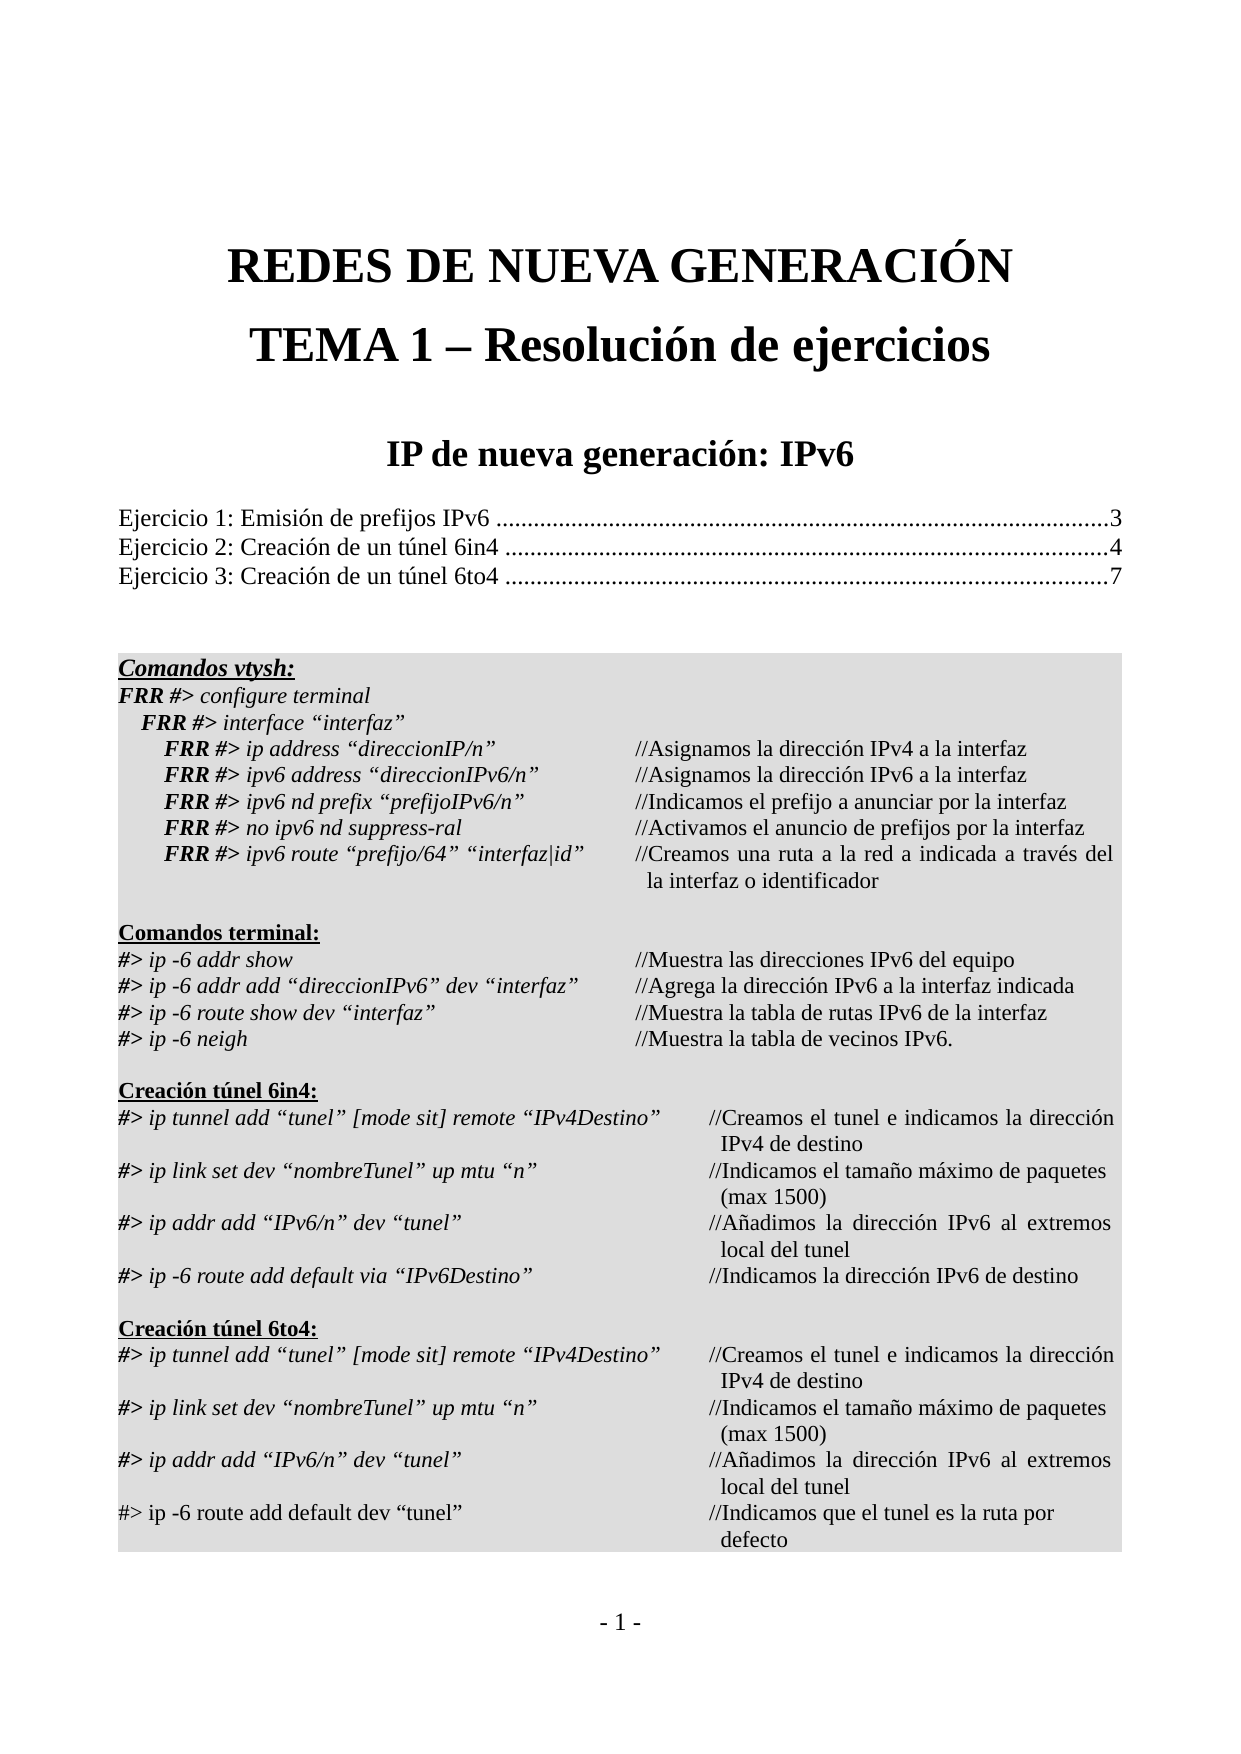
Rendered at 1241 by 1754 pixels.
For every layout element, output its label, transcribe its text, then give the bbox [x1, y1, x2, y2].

text Comandos vtysh: [118, 653, 1122, 682]
text Creación túnel 6in4: [118, 1078, 1122, 1104]
text FRR #> ip address “direccionIP/n” //Asignamos la dirección IPv4 a la interfaz [118, 735, 1122, 761]
text FRR #> ipv6 route “prefijo/64” “interfaz|id” //Creamos una ruta a la red a indicada a través del la interfaz o identificador [118, 840, 1122, 893]
text REDES DE NUEVA GENERACIÓN [118, 236, 1122, 294]
text #> ip addr add “IPv6/n” dev “tunel” //Añadimos la dirección IPv6 al extremos local del tunel [118, 1209, 1122, 1262]
text Ejercicio 1: Emisión de prefijos IPv6 3 [118, 503, 1122, 532]
text #> ip link set dev “nombreTunel” up mtu “n” //Indicamos el tamaño máximo de paquetes [118, 1394, 1122, 1420]
text (max 1500) [118, 1420, 1122, 1447]
text Ejercicio 2: Creación de un túnel 6in4 4 [118, 532, 1122, 561]
text #> ip -6 route add default dev “tunel” //Indicamos que el tunel es la ruta por defecto [118, 1499, 1122, 1552]
text Ejercicio 3: Creación de un túnel 6to4 7 [118, 561, 1122, 590]
text #> ip -6 addr show //Muestra las direcciones IPv6 del equipo [118, 946, 1122, 972]
text FRR #> ipv6 nd prefix “prefijoIPv6/n” //Indicamos el prefijo a anunciar por la interfaz [118, 788, 1122, 814]
text #> ip -6 route show dev “interfaz” //Muestra la tabla de rutas IPv6 de la interfaz [118, 998, 1122, 1025]
text Comandos terminal: [118, 919, 1122, 946]
text (max 1500) [118, 1183, 1122, 1209]
text #> ip addr add “IPv6/n” dev “tunel” //Añadimos la dirección IPv6 al extremos local del tunel [118, 1447, 1122, 1499]
text IP de nueva generación: IPv6 [118, 431, 1122, 474]
text FRR #> ipv6 address “direccionIPv6/n” //Asignamos la dirección IPv6 a la interfaz [118, 761, 1122, 788]
text #> ip -6 neigh //Muestra la tabla de vecinos IPv6. [118, 1025, 1122, 1051]
text TEMA 1 – Resolución de ejercicios [118, 314, 1122, 372]
text FRR #> configure terminal [118, 682, 1122, 709]
text #> ip tunnel add “tunel” [mode sit] remote “IPv4Destino” //Creamos el tunel e indicamos la dirección IPv4 de destino [118, 1104, 1122, 1157]
text #> ip link set dev “nombreTunel” up mtu “n” //Indicamos el tamaño máximo de paquetes [118, 1157, 1122, 1183]
text FRR #> interface “interfaz” [118, 709, 1122, 735]
text #> ip tunnel add “tunel” [mode sit] remote “IPv4Destino” //Creamos el tunel e indicamos la dirección IPv4 de destino [118, 1341, 1122, 1394]
text #> ip -6 route add default via “IPv6Destino” //Indicamos la dirección IPv6 de destino [118, 1262, 1122, 1288]
text Creación túnel 6to4: [118, 1315, 1122, 1341]
text FRR #> no ipv6 nd suppress-ral //Activamos el anuncio de prefijos por la interfaz [118, 814, 1122, 840]
text #> ip -6 addr add “direccionIPv6” dev “interfaz” //Agrega la dirección IPv6 a la interfaz indicada [118, 972, 1122, 998]
